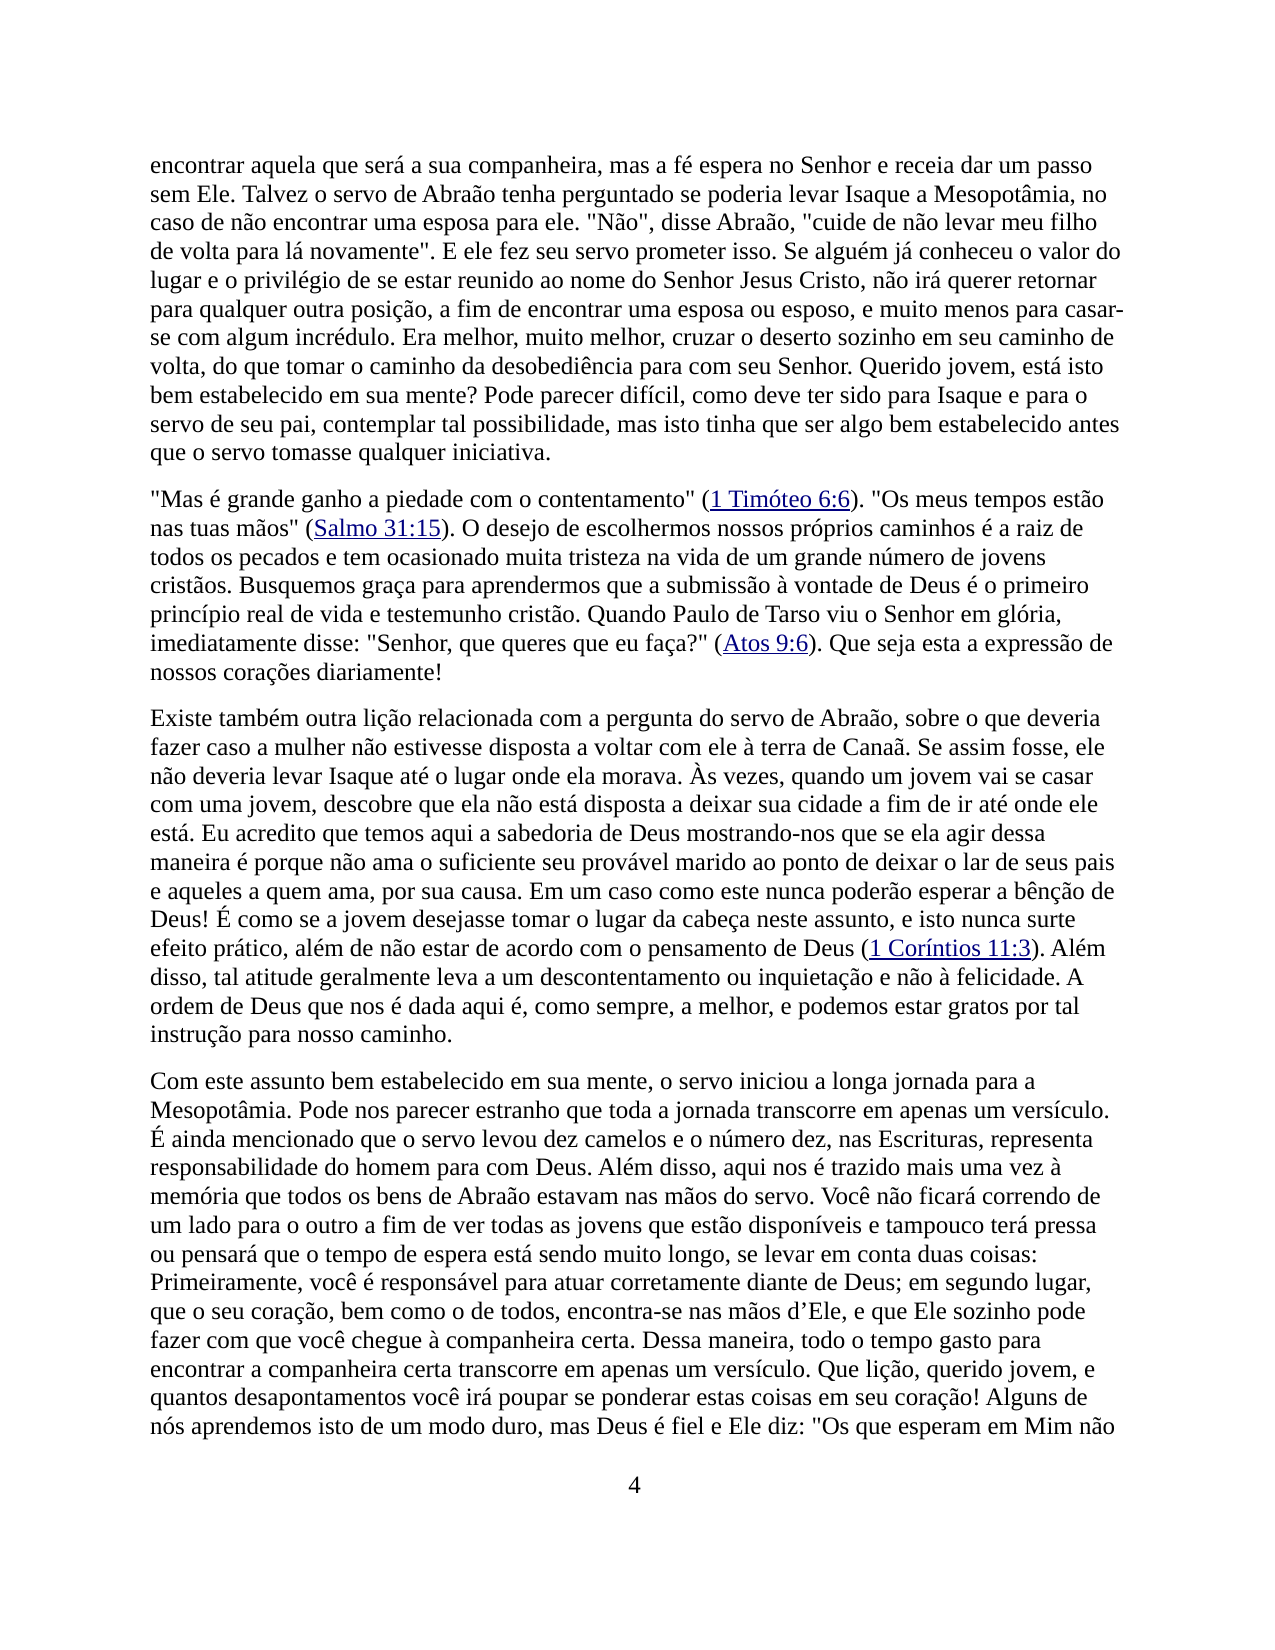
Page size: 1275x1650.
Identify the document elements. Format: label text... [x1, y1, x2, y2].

text "Mas é grande ganho a piedade com o contentamento" (1 Timóteo 6:6). "Os meus tempos estão nas tuas mãos" (Salmo 31:15). O desejo de escolhermos nossos próprios caminhos é a raiz de todos os pecados e tem ocasionado muita tristeza na vida de um grande número de jovens cristãos. Busquemos graça para aprendermos que a submissão à vontade de Deus é o primeiro princípio real de vida e testemunho cristão. Quando Paulo de Tarso viu o Senhor em glória, imediatamente disse: "Senhor, que queres que eu faça?" (Atos 9:6). Que seja esta a expressão de nossos corações diariamente! [150, 484, 1125, 685]
text Existe também outra lição relacionada com a pergunta do servo de Abraão, sobre o que deveria fazer caso a mulher não estivesse disposta a voltar com ele à terra de Canaã. Se assim fosse, ele não deveria levar Isaque até o lugar onde ela morava. Às vezes, quando um jovem vai se casar com uma jovem, descobre que ela não está disposta a deixar sua cidade a fim de ir até onde ele está. Eu acredito que temos aqui a sabedoria de Deus mostrando-nos que se ela agir dessa maneira é porque não ama o suficiente seu provável marido ao ponto de deixar o lar de seus pais e aqueles a quem ama, por sua causa. Em um caso como este nunca poderão esperar a bênção de Deus! É como se a jovem desejasse tomar o lugar da cabeça neste assunto, e isto nunca surte efeito prático, além de não estar de acordo com o pensamento de Deus (1 Coríntios 11:3). Além disso, tal atitude geralmente leva a um descontentamento ou inquietação e não à felicidade. A ordem de Deus que nos é dada aqui é, como sempre, a melhor, e podemos estar gratos por tal instrução para nosso caminho. [150, 703, 1125, 1048]
text Com este assunto bem estabelecido em sua mente, o servo iniciou a longa jornada para a Mesopotâmia. Pode nos parecer estranho que toda a jornada transcorre em apenas um versículo. É ainda mencionado que o servo levou dez camelos e o número dez, nas Escrituras, representa responsabilidade do homem para com Deus. Além disso, aqui nos é trazido mais uma vez à memória que todos os bens de Abraão estavam nas mãos do servo. Você não ficará correndo de um lado para o outro a fim de ver todas as jovens que estão disponíveis e tampouco terá pressa ou pensará que o tempo de espera está sendo muito longo, se levar em conta duas coisas: Primeiramente, você é responsável para atuar corretamente diante de Deus; em segundo lugar, que o seu coração, bem como o de todos, encontra-se nas mãos d’Ele, e que Ele sozinho pode fazer com que você chegue à companheira certa. Dessa maneira, todo o tempo gasto para encontrar a companheira certa transcorre em apenas um versículo. Que lição, querido jovem, e quantos desapontamentos você irá poupar se ponderar estas coisas em seu coração! Alguns de nós aprendemos isto de um modo duro, mas Deus é fiel e Ele diz: "Os que esperam em Mim não [150, 1066, 1125, 1440]
text encontrar aquela que será a sua companheira, mas a fé espera no Senhor e receia dar um passo sem Ele. Talvez o servo de Abraão tenha perguntado se poderia levar Isaque a Mesopotâmia, no caso de não encontrar uma esposa para ele. "Não", disse Abraão, "cuide de não levar meu filho de volta para lá novamente". E ele fez seu servo prometer isso. Se alguém já conheceu o valor do lugar e o privilégio de se estar reunido ao nome do Senhor Jesus Cristo, não irá querer retornar para qualquer outra posição, a fim de encontrar uma esposa ou esposo, e muito menos para casar-se com algum incrédulo. Era melhor, muito melhor, cruzar o deserto sozinho em seu caminho de volta, do que tomar o caminho da desobediência para com seu Senhor. Querido jovem, está isto bem estabelecido em sua mente? Pode parecer difícil, como deve ter sido para Isaque e para o servo de seu pai, contemplar tal possibilidade, mas isto tinha que ser algo bem estabelecido antes que o servo tomasse qualquer iniciativa. [150, 150, 1125, 466]
